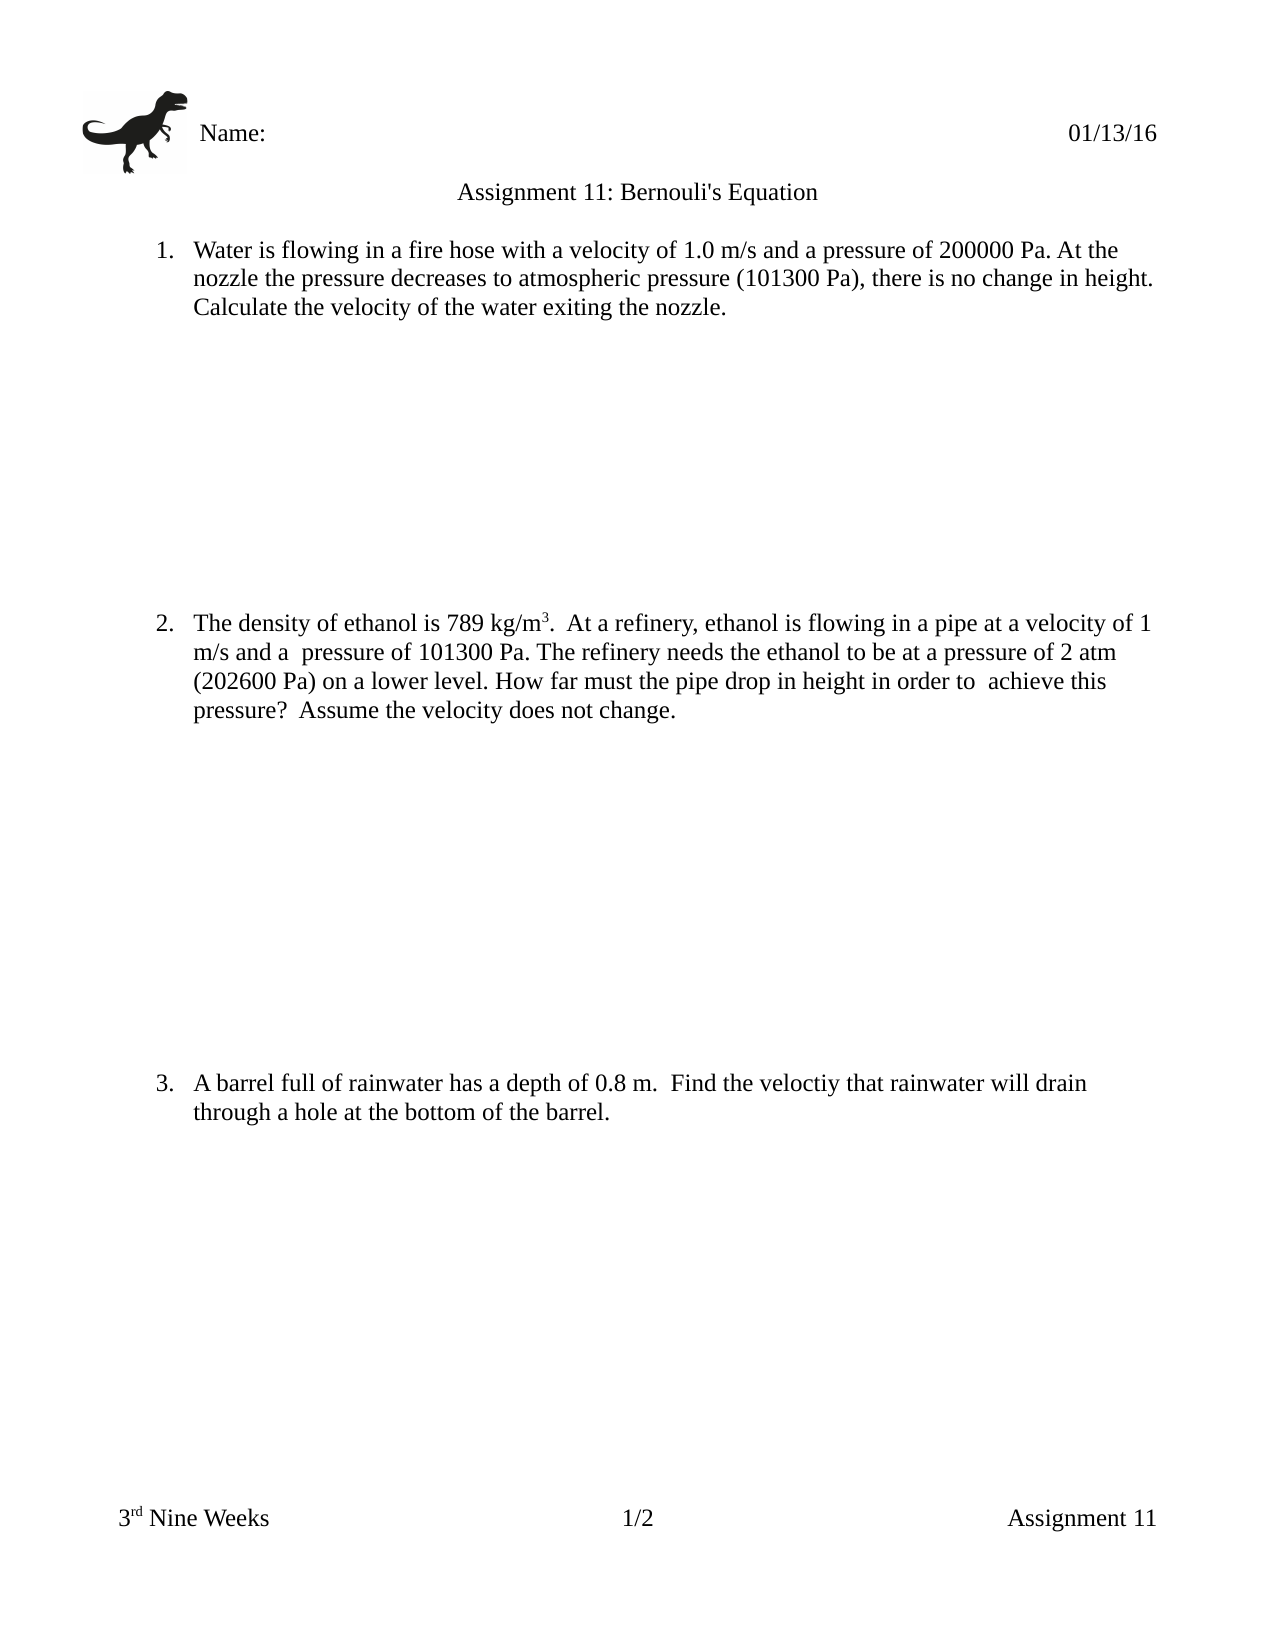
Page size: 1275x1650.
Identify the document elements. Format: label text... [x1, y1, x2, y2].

list The density of ethanol is 789 kg/m3. At a refinery, ethanol is flowing in a pipe at a velocity of 1 m/s and a pressure of 101300 Pa. The refinery needs the ethanol to be at a pressure of 2 atm (202600 Pa) on a lower level. How far must the pipe drop in height in order to achieve this pressure? Assume the velocity does not change. [156, 608, 1157, 723]
text Assignment 11: Bernouli's Equation [118, 177, 1157, 206]
list A barrel full of rainwater has a depth of 0.8 m. Find the veloctiy that rainwater will drain through a hole at the bottom of the barrel. [156, 1068, 1157, 1126]
picture [82, 91, 188, 174]
list Water is flowing in a fire hose with a velocity of 1.0 m/s and a pressure of 200000 Pa. At the nozzle the pressure decreases to atmospheric pressure (101300 Pa), there is no change in height. Calculate the velocity of the water exiting the nozzle. [156, 235, 1157, 321]
